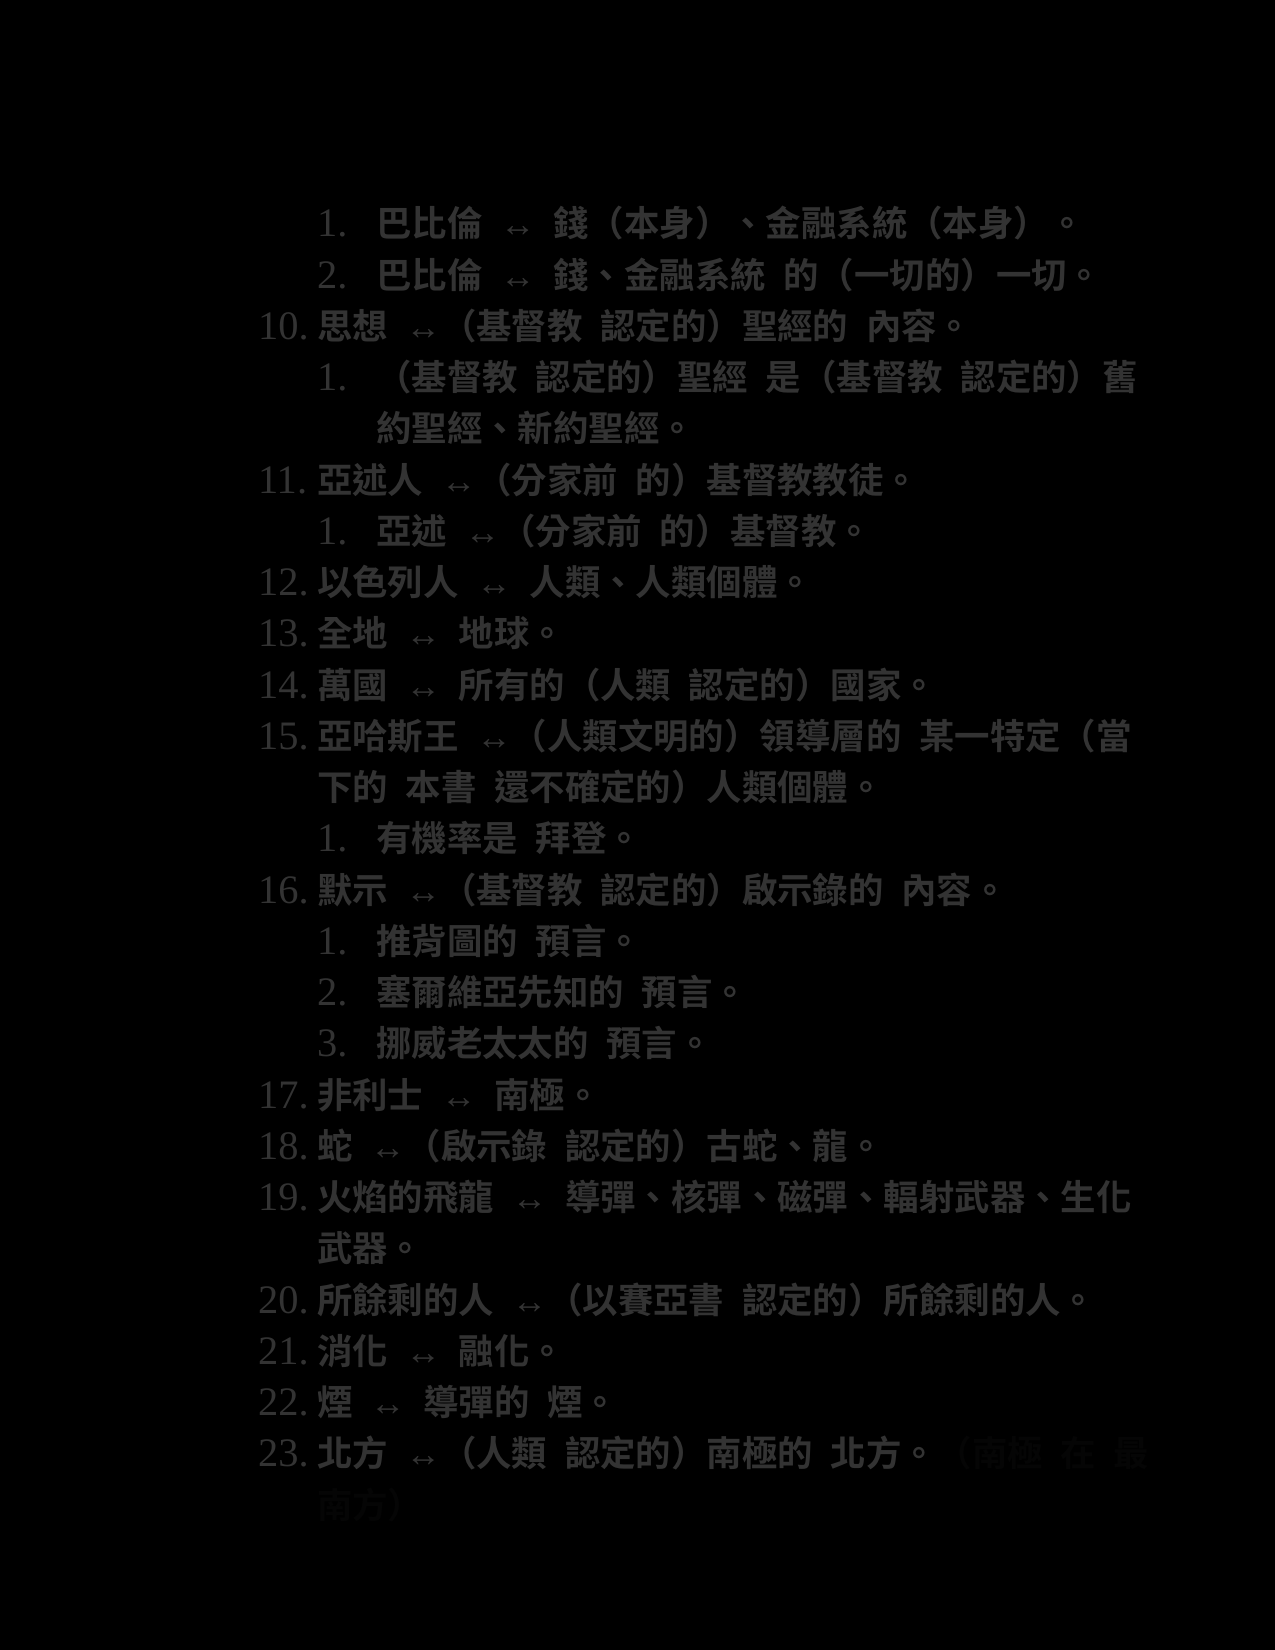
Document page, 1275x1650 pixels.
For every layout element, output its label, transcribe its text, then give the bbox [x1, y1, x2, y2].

list 非利士 ↔ 南極。 [258, 1067, 1157, 1118]
list 萬國 ↔ 所有的（人類 認定的）國家。 [258, 657, 1157, 708]
list 消化 ↔ 融化。 [258, 1323, 1157, 1374]
list 挪威老太太的 預言。 [317, 1016, 1157, 1067]
list 所餘剩的人 ↔（以賽亞書 認定的）所餘剩的人。 [258, 1272, 1157, 1323]
list 以色列人 ↔ 人類、人類個體。 [258, 554, 1157, 606]
list 亞述人 ↔（分家前 的）基督教教徒。 [258, 452, 1157, 503]
list 火焰的飛龍 ↔ 導彈、核彈、磁彈、輻射武器、生化武器。 [258, 1169, 1157, 1272]
list 北方 ↔（人類 認定的）南極的 北方。（南極 在 最南方） [258, 1426, 1157, 1528]
list 蛇 ↔（啟示錄 認定的）古蛇、龍。 [258, 1118, 1157, 1169]
list （基督教 認定的）聖經 是（基督教 認定的）舊約聖經、新約聖經。 [317, 349, 1157, 452]
list 思想 ↔（基督教 認定的）聖經的 內容。 [258, 298, 1157, 349]
list 巴比倫 ↔ 錢、金融系統 的（一切的）一切。 [317, 247, 1157, 298]
list 全地 ↔ 地球。 [258, 606, 1157, 657]
list 推背圖的 預言。 [317, 913, 1157, 964]
list 巴比倫 ↔ 錢（本身）、金融系統（本身）。 [317, 196, 1157, 247]
list 亞哈斯王 ↔（人類文明的）領導層的 某一特定（當下的 本書 還不確定的）人類個體。 [258, 708, 1157, 811]
list 默示 ↔（基督教 認定的）啟示錄的 內容。 [258, 862, 1157, 913]
list 煙 ↔ 導彈的 煙。 [258, 1374, 1157, 1426]
list 有機率是 拜登。 [317, 811, 1157, 862]
list 亞述 ↔（分家前 的）基督教。 [317, 503, 1157, 554]
list 塞爾維亞先知的 預言。 [317, 964, 1157, 1016]
